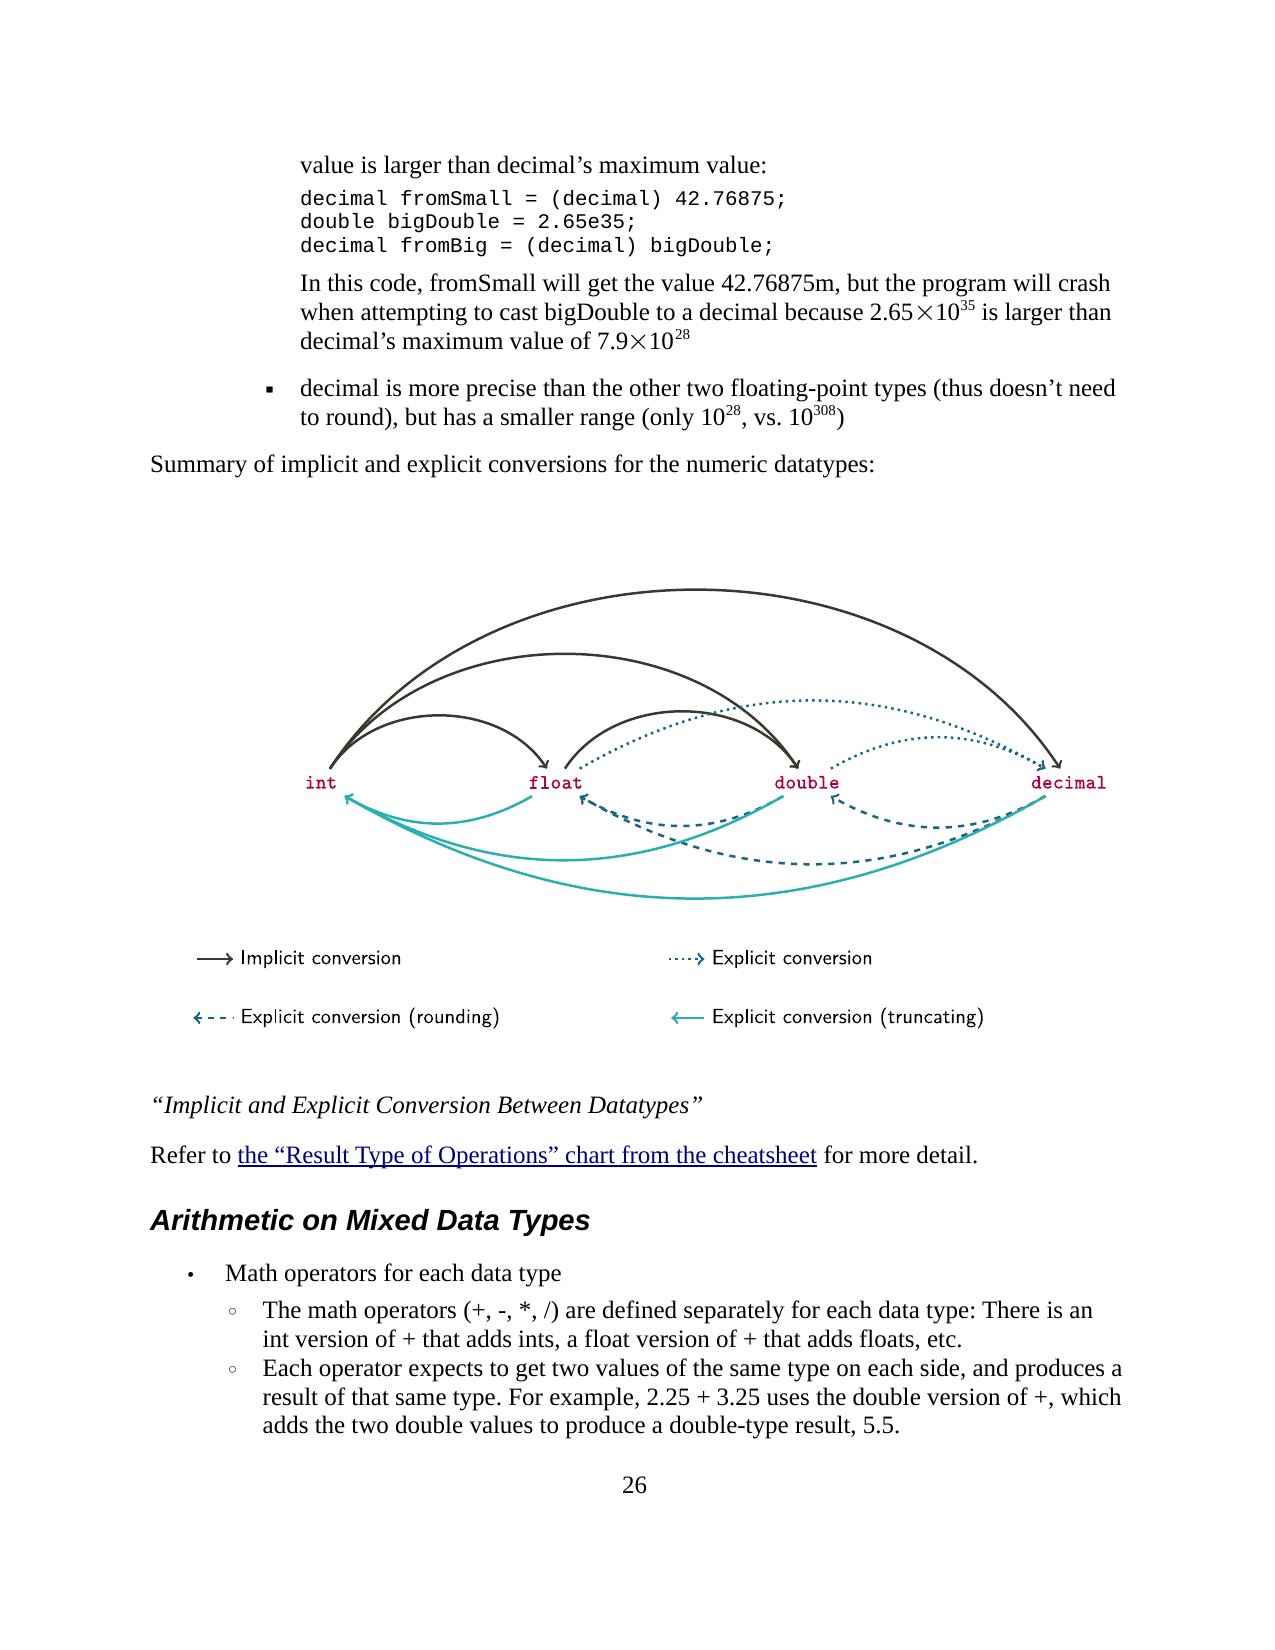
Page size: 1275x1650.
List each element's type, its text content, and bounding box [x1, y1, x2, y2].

subtitle Arithmetic on Mixed Data Types [150, 1203, 1125, 1236]
list decimal fromBig = (decimal) bigDouble; [262, 235, 1125, 259]
text Summary of implicit and explicit conversions for the numeric datatypes: [150, 449, 1125, 478]
list decimal fromSmall = (decimal) 42.76875; [262, 188, 1125, 211]
list Each operator expects to get two values of the same type on each side, and produces a result of that same type. For example, 2.25 + 3.25 uses the double version of +, which adds the two double values to produce a double-type result, 5.5. [225, 1353, 1125, 1439]
list The math operators (+, -, *, /) are defined separately for each data type: There is an int version of + that adds ints, a float version of + that adds floats, etc. [225, 1296, 1125, 1353]
list value is larger than decimal’s maximum value: [262, 150, 1125, 179]
text “Implicit and Explicit Conversion Between Datatypes” [150, 1090, 1125, 1119]
list Math operators for each data type [187, 1258, 1125, 1287]
list In this code, fromSmall will get the value 42.76875m, but the program will crash when attempting to cast bigDouble to a decimal because is larger than decimal’s maximum value of [262, 268, 1125, 355]
list decimal is more precise than the other two floating-point types (thus doesn’t need to round), but has a smaller range (only , vs. ) [262, 373, 1125, 431]
list double bigDouble = 2.65e35; [262, 211, 1125, 235]
text Refer to the “Result Type of Operations” chart from the cheatsheet for more detail. [150, 1140, 1125, 1169]
